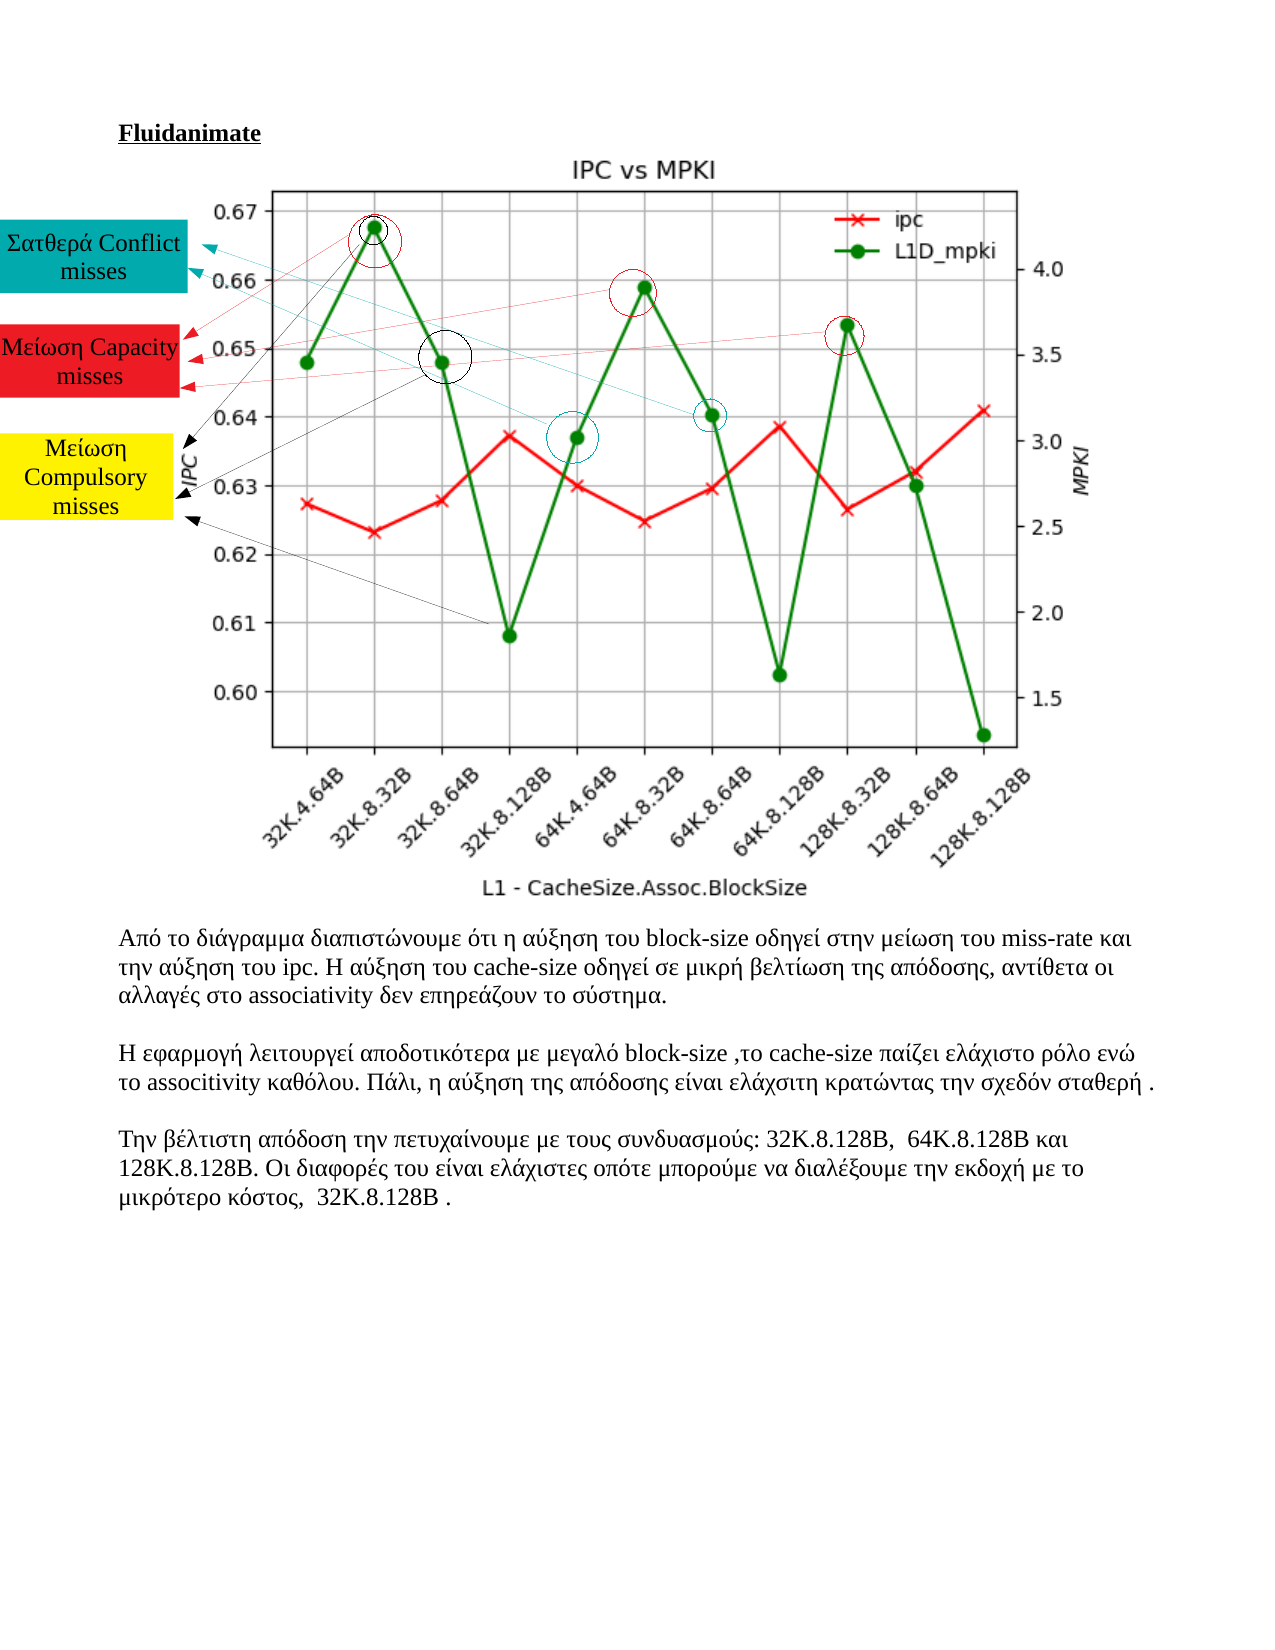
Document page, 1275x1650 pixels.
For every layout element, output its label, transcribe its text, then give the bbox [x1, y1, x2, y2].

text Fluidanimate [118, 118, 1157, 147]
picture [345, 322, 524, 367]
picture [242, 336, 413, 382]
text Την βέλτιστη απόδοση την πετυχαίνουμε με τους συνδυασμούς: 32K.8.128B, 64K.8.128B και 128K.8.128B. Οι διαφορές του είναι ελάχιστες οπότε μπορούμε να διαλέξουμε την εκδοχή με το μικρότερο κόστος, 32K.8.128B . [118, 1124, 1157, 1211]
picture [273, 317, 339, 346]
picture [167, 146, 1108, 915]
picture [299, 287, 419, 334]
picture [167, 270, 296, 387]
text Από το διάγραμμα διαπιστώνουμε ότι η αύξηση του block-size οδηγεί στην μείωση του miss-rate και την αύξηση του ipc. Η αύξηση του cache-size οδηγεί σε μικρή βελτίωση της απόδοσης, αντίθετα οι αλλαγές στο associativity δεν επηρεάζουν το σύστημα. [118, 923, 1157, 1009]
picture [254, 275, 321, 315]
text Η εφαρμογή λειτουργεί αποδοτικότερα με μεγαλό block-size ,το cache-size παίζει ελάχιστο ρόλο ενώ το associtivity καθόλου. Πάλι, η αύξηση της απόδοσης είναι ελάχσιτη κρατώντας την σχεδόν σταθερή . [118, 1038, 1157, 1096]
